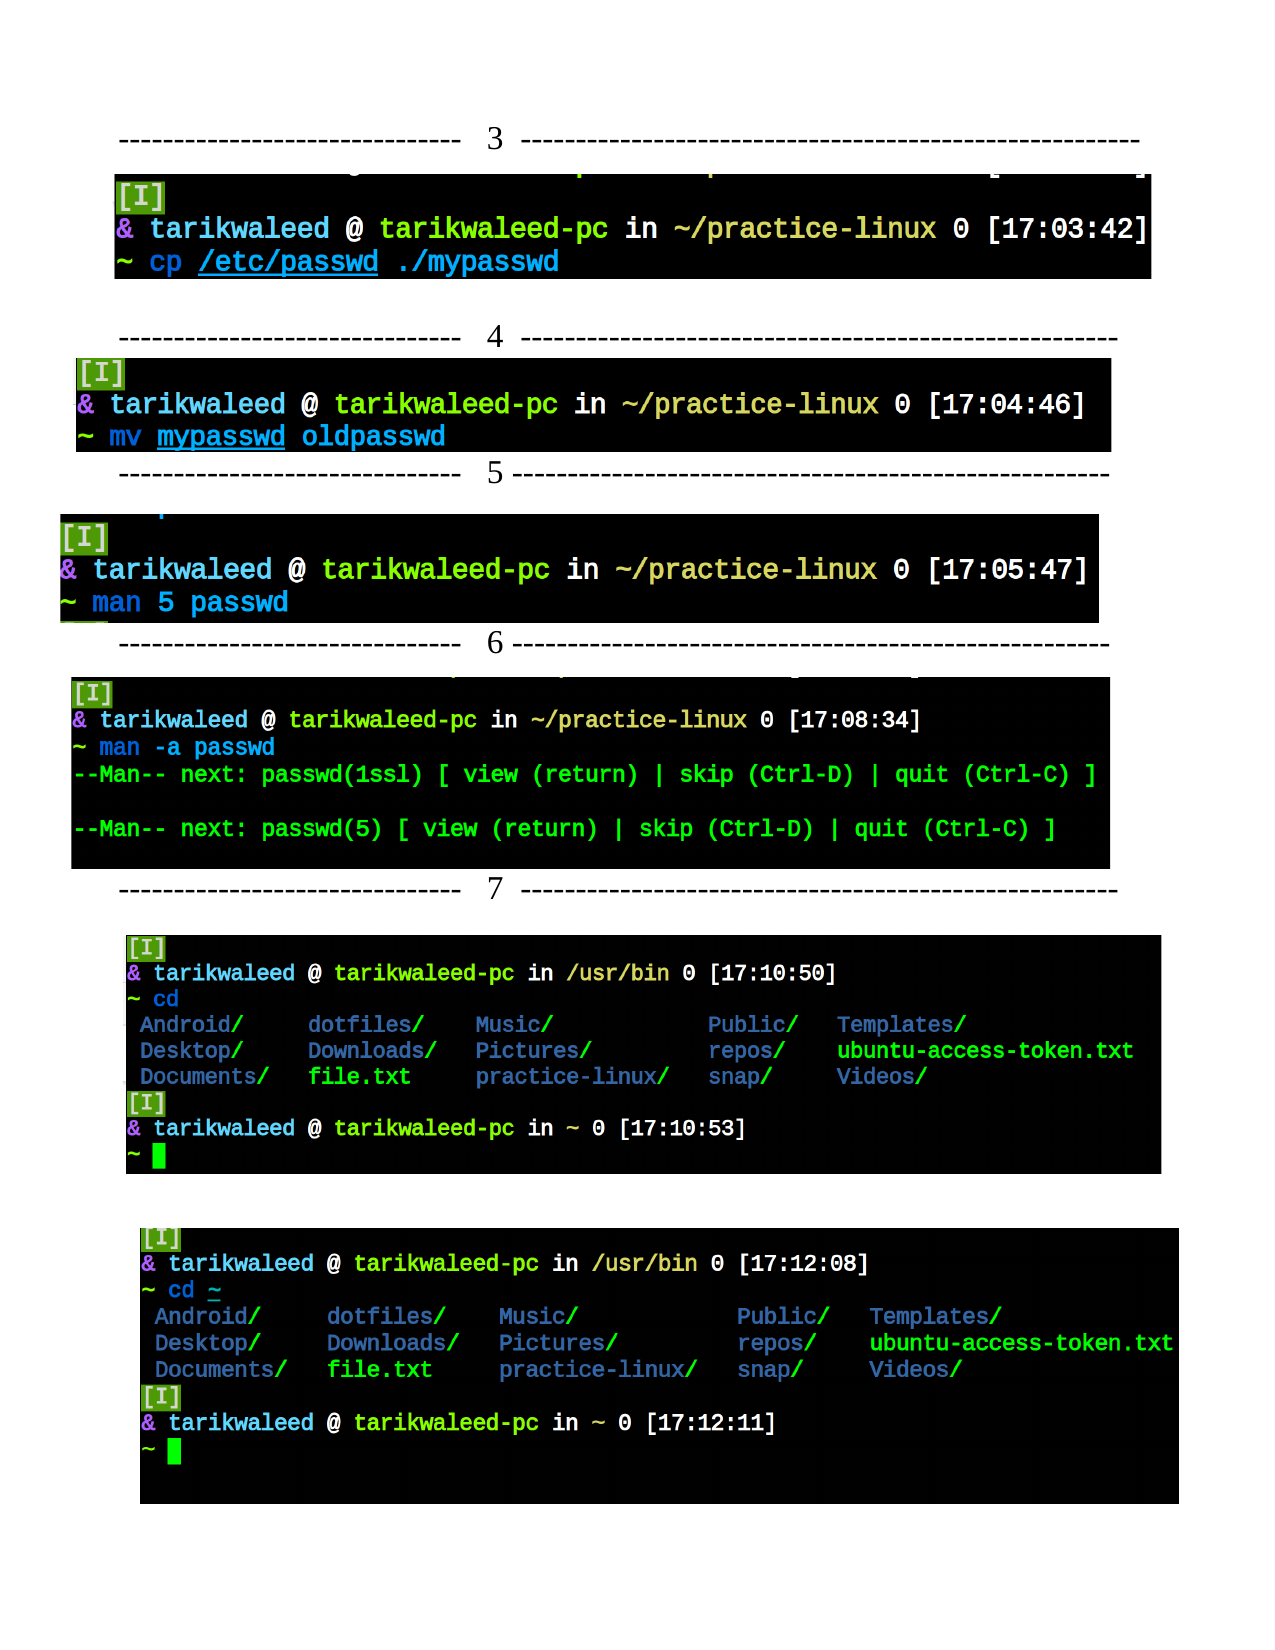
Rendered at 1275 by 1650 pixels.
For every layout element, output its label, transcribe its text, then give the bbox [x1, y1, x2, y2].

picture [174, 434, 179, 446]
text ------------------------------- 7 ------------------------------------------------------ [118, 661, 1157, 906]
text ------------------------------- 5 ------------------------------------------------------ [118, 355, 1157, 490]
picture [71, 677, 1111, 869]
picture [60, 514, 1099, 623]
text ------------------------------- 3 -------------------------------------------------------- [118, 118, 1157, 156]
picture [112, 174, 1152, 279]
picture [275, 433, 280, 441]
text ------------------------------- 4 ------------------------------------------------------ [118, 317, 1157, 355]
text ------------------------------- 6 ------------------------------------------------------ [118, 490, 1157, 661]
picture [140, 1228, 1179, 1504]
picture [250, 435, 255, 446]
picture [72, 358, 1112, 452]
picture [122, 935, 1162, 1174]
picture [269, 432, 273, 446]
picture [195, 434, 201, 441]
